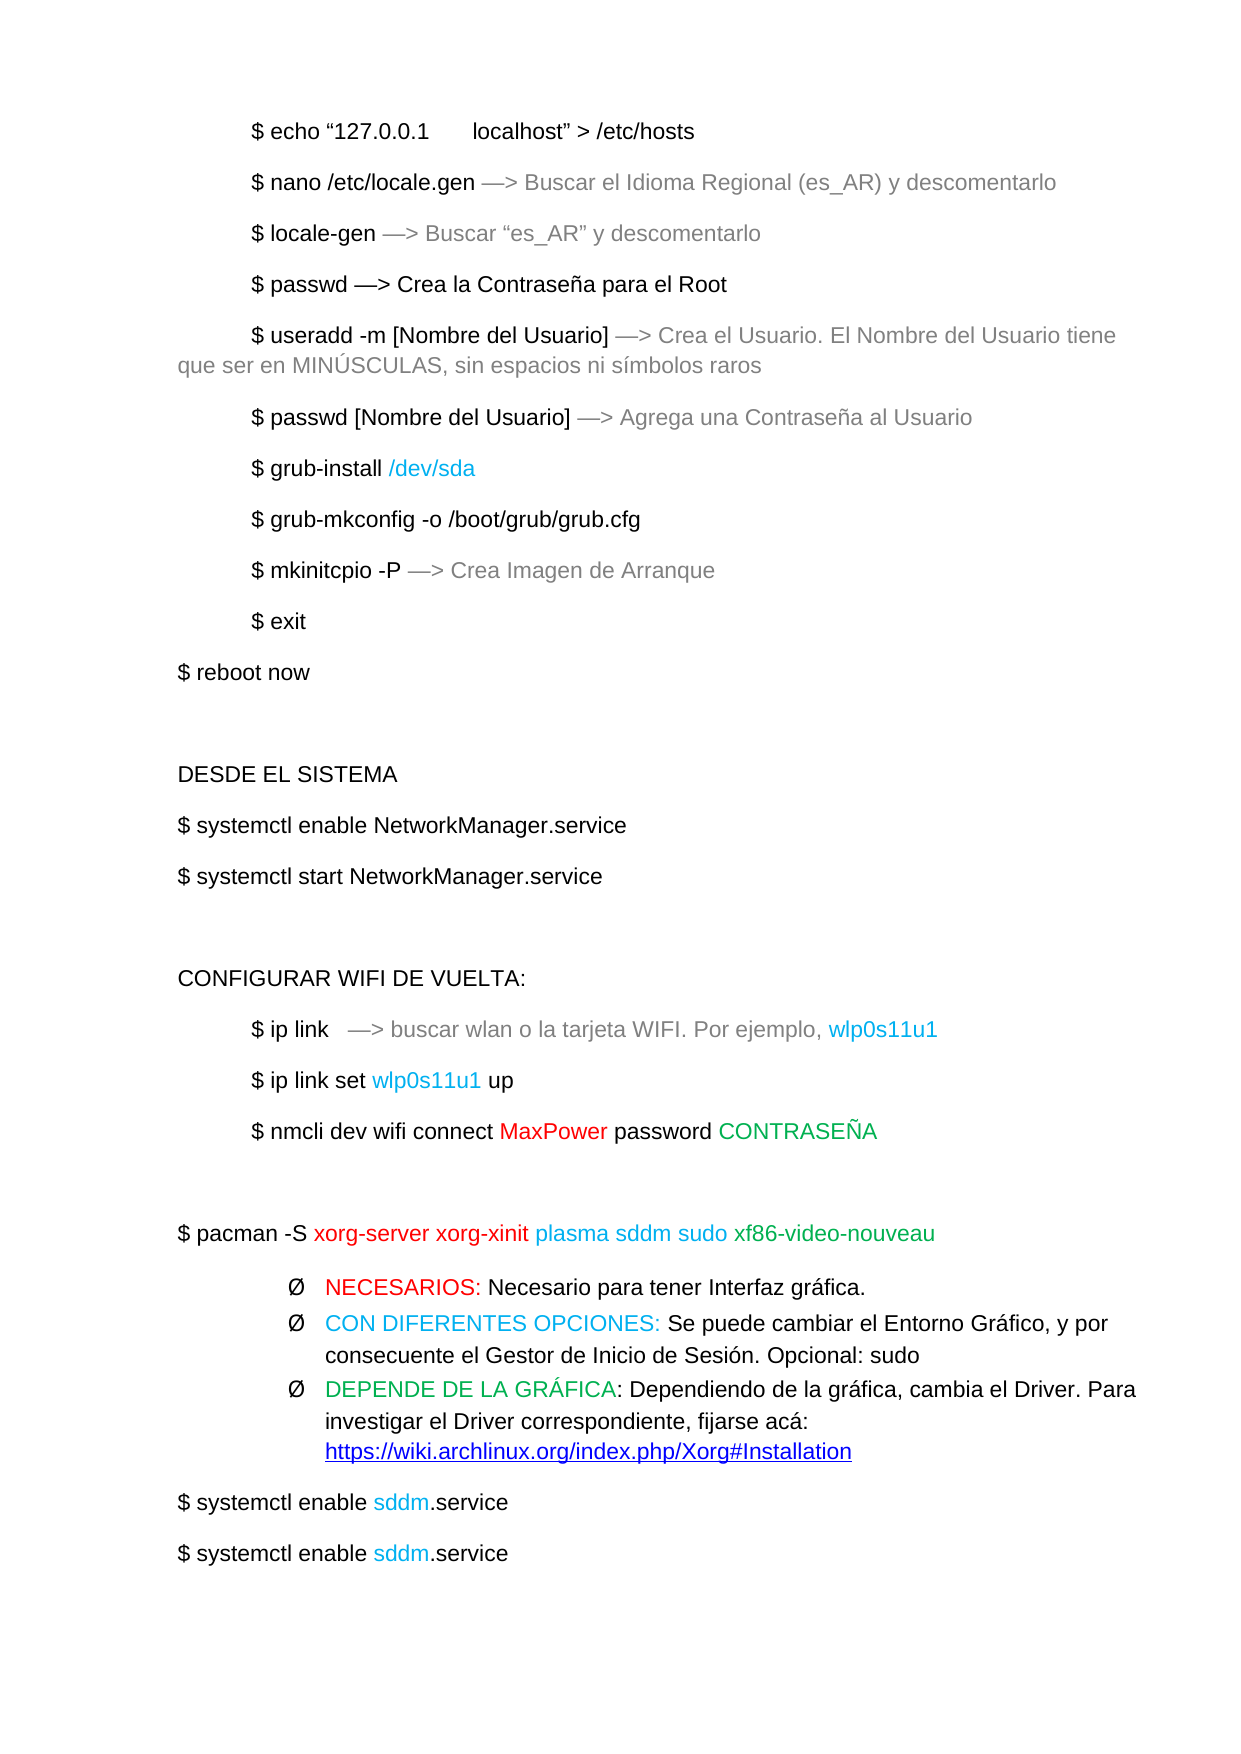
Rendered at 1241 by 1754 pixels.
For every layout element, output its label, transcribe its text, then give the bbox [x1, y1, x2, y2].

text $ echo “127.0.0.1 localhost” > /etc/hosts [177, 118, 1152, 144]
text $ ip link set wlp0s11u1 up [177, 1067, 1152, 1093]
text CONFIGURAR WIFI DE VUELTA: [177, 965, 1152, 991]
text $ ip link —> buscar wlan o la tarjeta WIFI. Por ejemplo, wlp0s11u1 [177, 1016, 1152, 1042]
text $ pacman -S xorg-server xorg-xinit plasma sddm sudo xf86-video-nouveau [177, 1220, 1152, 1247]
text $ grub-install /dev/sda [177, 454, 1152, 481]
text $ useradd -m [Nombre del Usuario] —> Crea el Usuario. El Nombre del Usuario tiene que ser en MINÚSCULAS, sin espacios ni símbolos raros [177, 322, 1152, 379]
text $ systemctl start NetworkManager.service [177, 863, 1152, 889]
text $ passwd —> Crea la Contraseña para el Root [177, 271, 1152, 298]
list CON DIFERENTES OPCIONES: Se puede cambiar el Entorno Gráfico, y por consecuente el Gestor de Inicio de Sesión. Opcional: sudo [287, 1307, 1152, 1369]
text $ systemctl enable sddm.service [177, 1540, 1152, 1566]
list NECESARIOS: Necesario para tener Interfaz gráfica. [287, 1271, 1152, 1302]
text $ exit [177, 608, 1152, 634]
text $ mkinitcpio -P —> Crea Imagen de Arranque [177, 557, 1152, 583]
text $ systemctl enable sddm.service [177, 1489, 1152, 1515]
text $ nano /etc/locale.gen —> Buscar el Idioma Regional (es_AR) y descomentarlo [177, 169, 1152, 196]
text $ systemctl enable NetworkManager.service [177, 812, 1152, 838]
text $ nmcli dev wifi connect MaxPower password CONTRASEÑA [177, 1118, 1152, 1144]
list DEPENDE DE LA GRÁFICA: Dependiendo de la gráfica, cambia el Driver. Para investigar el Driver correspondiente, fijarse acá: https://wiki.archlinux.org/index.php/Xorg#Installation [287, 1372, 1152, 1464]
text $ passwd [Nombre del Usuario] —> Agrega una Contraseña al Usuario [177, 403, 1152, 430]
text DESDE EL SISTEMA [177, 761, 1152, 787]
text $ grub-mkconfig -o /boot/grub/grub.cfg [177, 506, 1152, 532]
text $ locale-gen —> Buscar “es_AR” y descomentarlo [177, 220, 1152, 247]
text $ reboot now [177, 659, 1152, 685]
